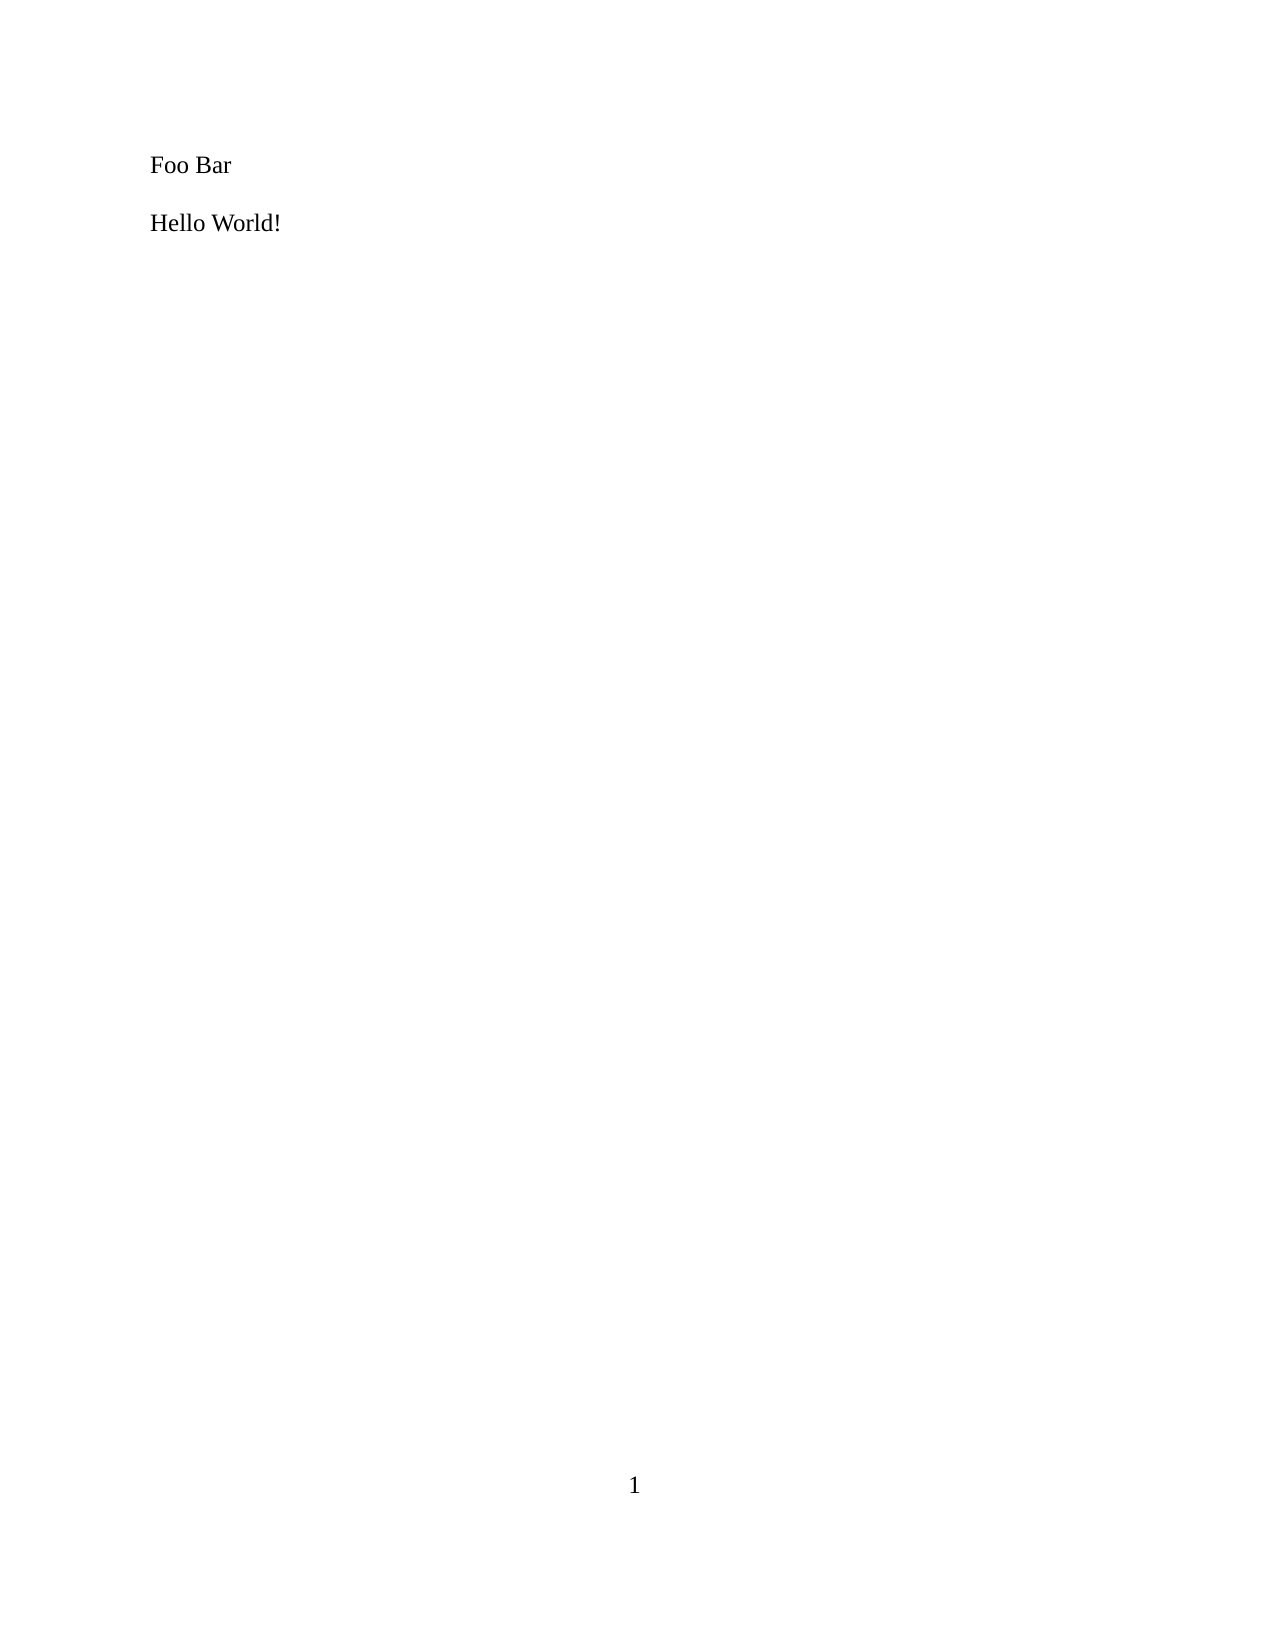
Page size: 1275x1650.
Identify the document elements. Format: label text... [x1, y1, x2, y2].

text Hello World! [150, 208, 1125, 237]
